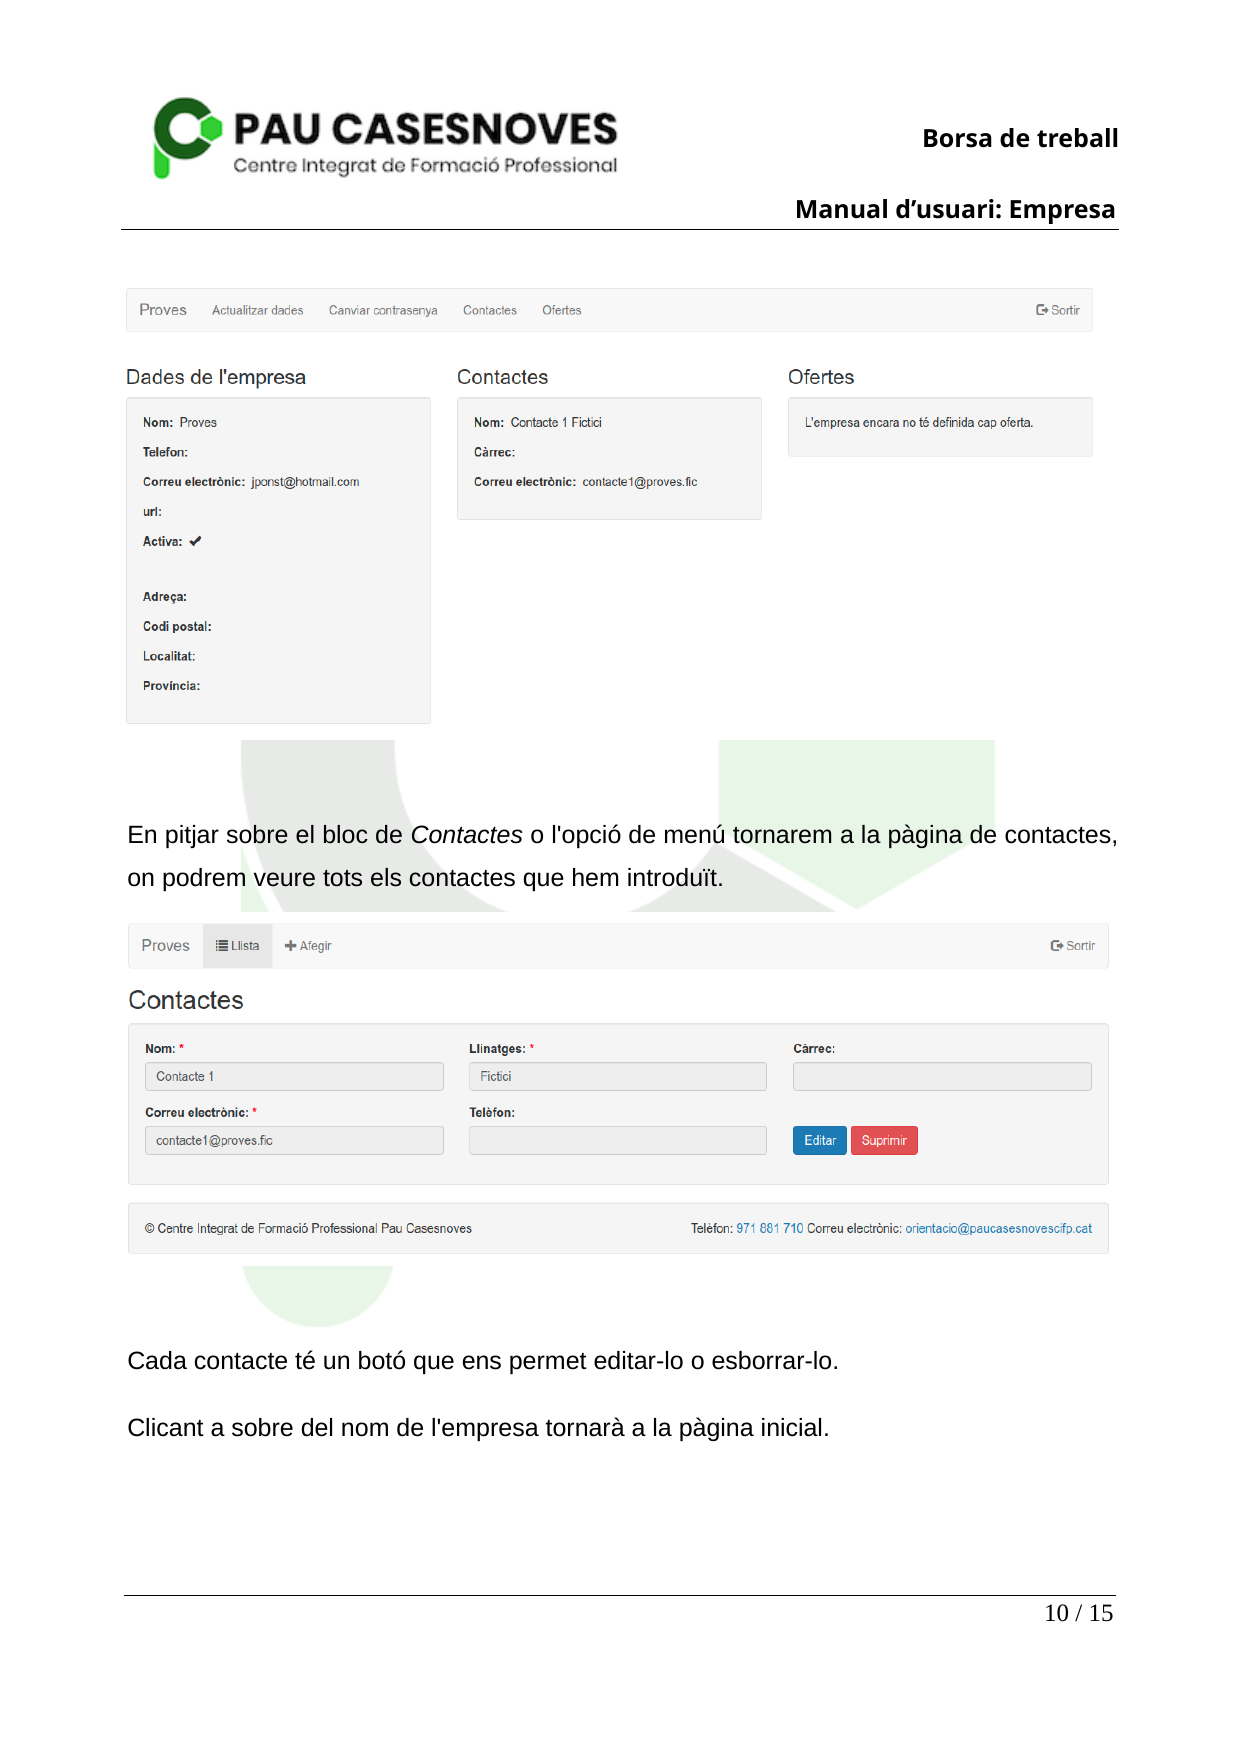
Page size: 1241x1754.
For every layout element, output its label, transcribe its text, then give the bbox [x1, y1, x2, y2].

text En pitjar sobre el bloc de Contactes o l'opció de menú tornarem a la pàgina de contactes, on podrem veure tots els contactes que hem introduït. [127, 820, 1119, 892]
text Cada contacte té un botó que ens permet editar-lo o esborrar-lo. [127, 1346, 1119, 1375]
text Clicant a sobre del nom de l'empresa tornarà a la pàgina inicial. [127, 1413, 1119, 1442]
picture [124, 892, 1117, 1277]
picture [116, 281, 1109, 820]
picture [139, 85, 632, 195]
